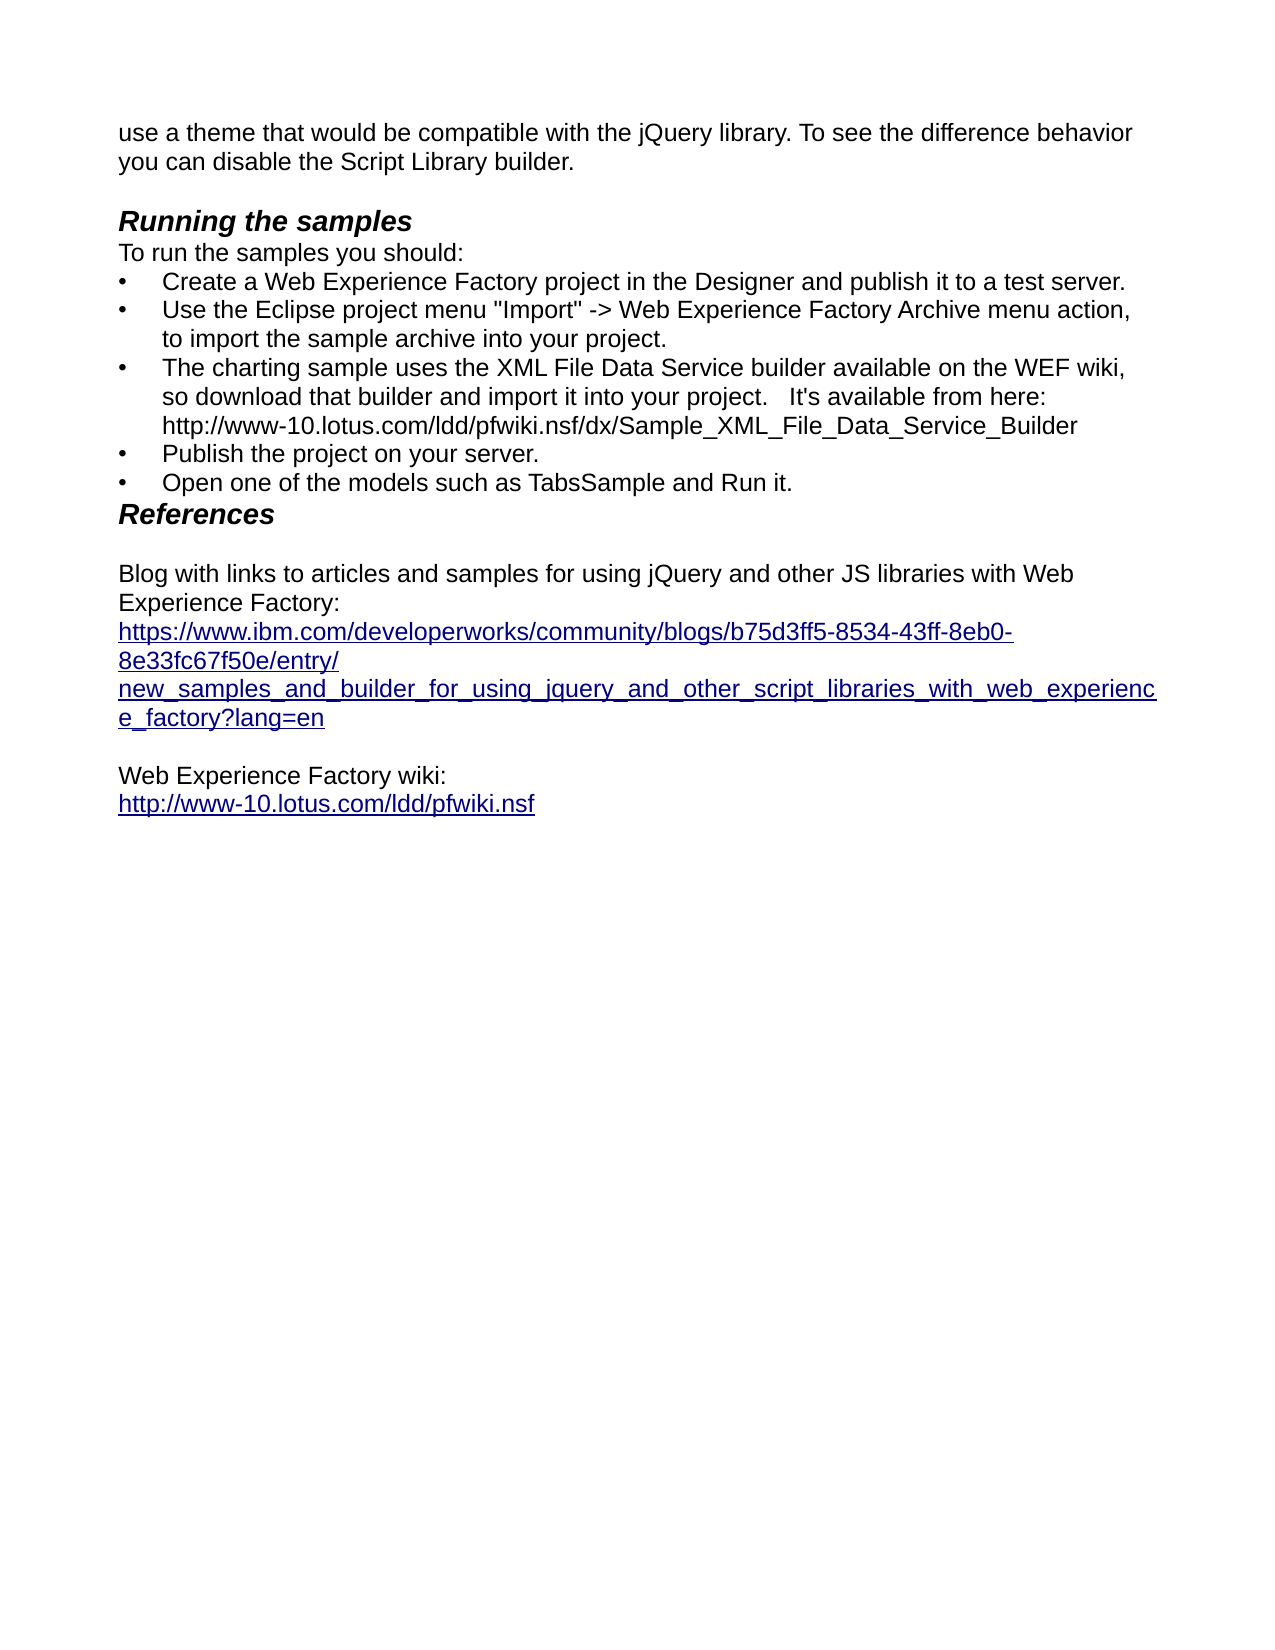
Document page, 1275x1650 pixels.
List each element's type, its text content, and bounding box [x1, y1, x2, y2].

list Use the Eclipse project menu "Import" -> Web Experience Factory Archive menu action, to import the sample archive into your project. [118, 296, 1157, 353]
text use a theme that would be compatible with the jQuery library. To see the difference behavior you can disable the Script Library builder. [118, 118, 1157, 176]
text To run the samples you should: [118, 238, 1157, 267]
text Web Experience Factory wiki: [118, 761, 1157, 789]
subtitle References [118, 497, 1157, 531]
list Open one of the models such as TabsSample and Run it. [118, 468, 1157, 497]
list http://www-10.lotus.com/ldd/pfwiki.nsf/dx/Sample_XML_File_Data_Service_Builder [118, 411, 1157, 439]
text e_factory?lang=en [118, 701, 1157, 732]
subtitle Running the samples [118, 204, 1157, 238]
list Publish the project on your server. [118, 439, 1157, 468]
list The charting sample uses the XML File Data Service builder available on the WEF wiki, so download that builder and import it into your project. It's available from here: [118, 353, 1157, 411]
list Create a Web Experience Factory project in the Designer and publish it to a test server. [118, 267, 1157, 296]
text https://www.ibm.com/developerworks/community/blogs/b75d3ff5-8534-43ff-8eb0-8e33fc67f50e/entry/new_samples_and_builder_for_using_jquery_and_other_script_libraries_with_web_experienc [118, 617, 1157, 699]
text Blog with links to articles and samples for using jQuery and other JS libraries with Web Experience Factory: [118, 559, 1157, 617]
text http://www-10.lotus.com/ldd/pfwiki.nsf [118, 789, 1157, 818]
